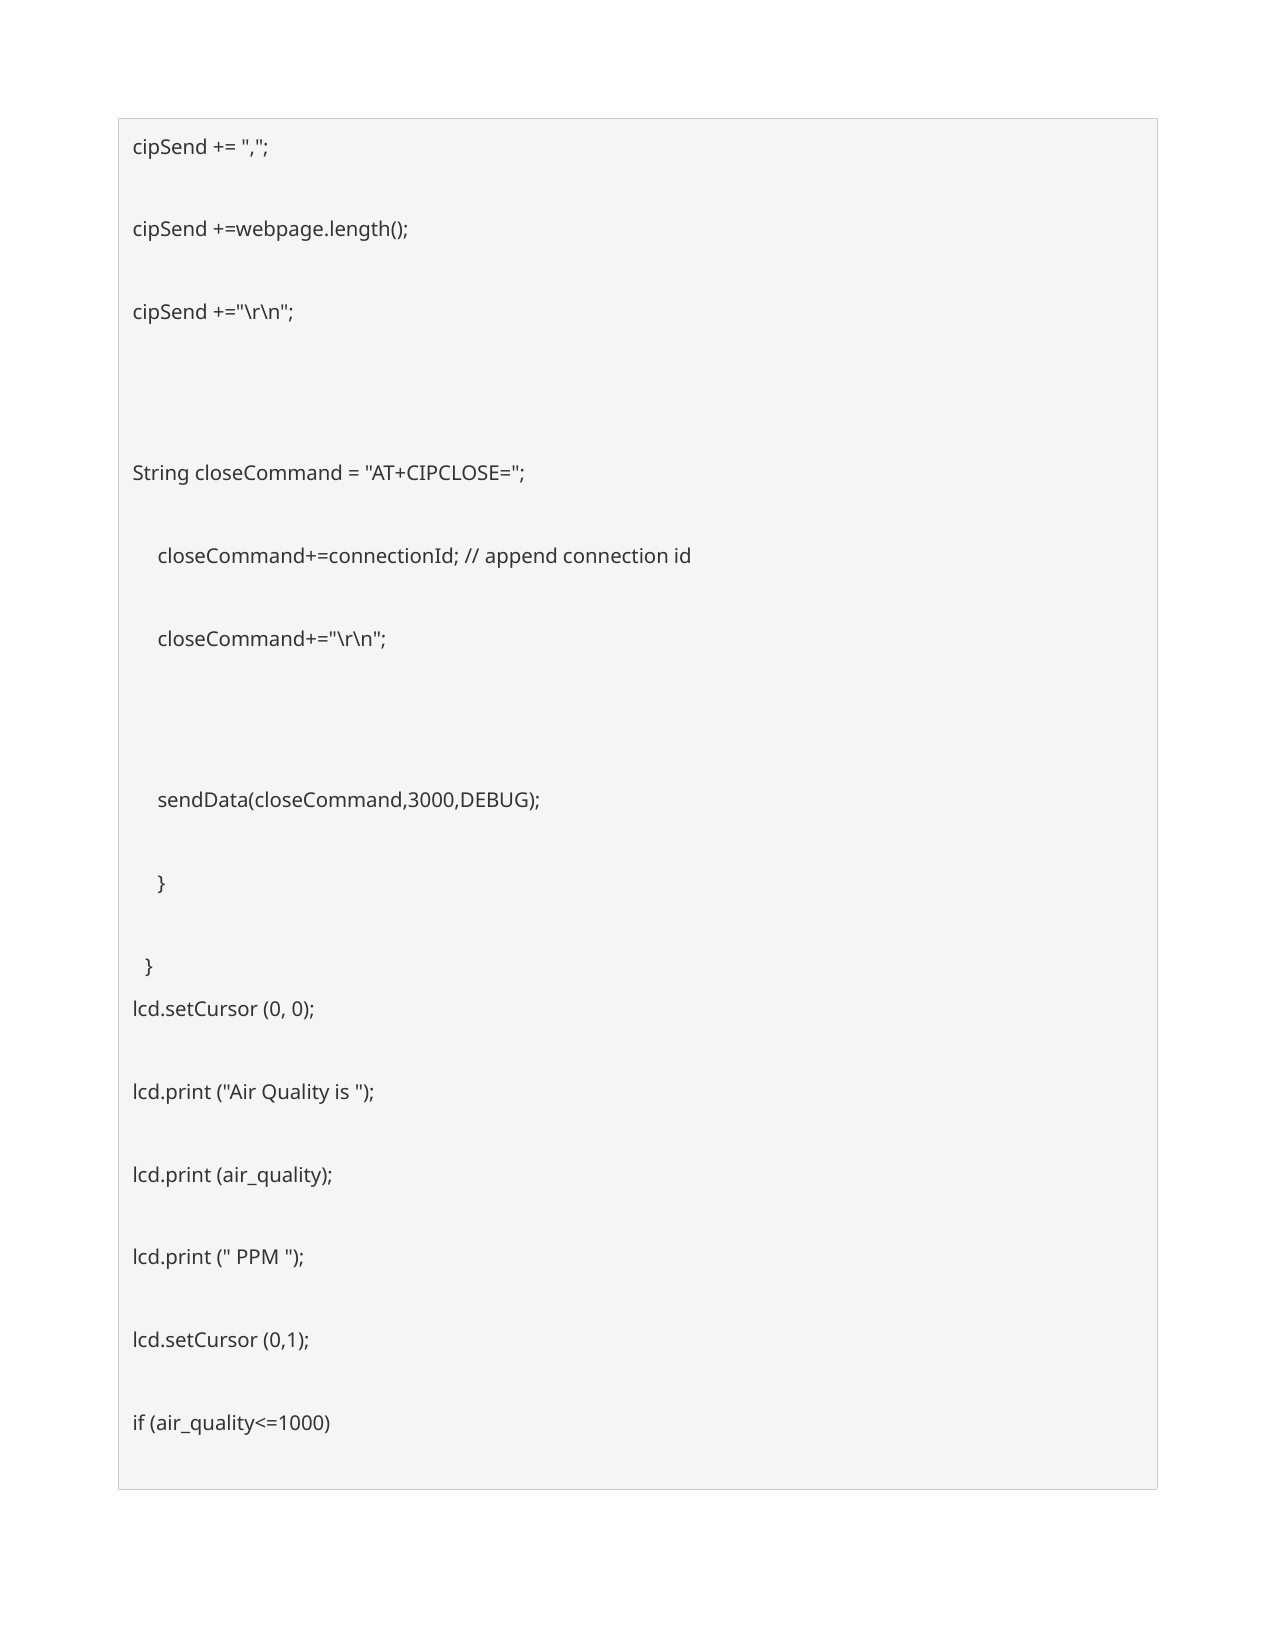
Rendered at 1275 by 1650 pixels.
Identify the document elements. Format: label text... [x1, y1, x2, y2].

text cipSend +=webpage.length(); [119, 201, 1157, 243]
text lcd.print (" PPM "); [119, 1229, 1157, 1271]
text } [119, 854, 1157, 897]
text lcd.setCursor (0, 0); [119, 981, 1157, 1023]
text } [119, 937, 1157, 979]
text closeCommand+=connectionId; // append connection id [119, 527, 1157, 569]
text lcd.print (air_quality); [119, 1146, 1157, 1188]
text lcd.setCursor (0,1); [119, 1311, 1157, 1353]
text lcd.print ("Air Quality is "); [119, 1063, 1157, 1105]
text closeCommand+="\r\n"; [119, 610, 1157, 652]
text cipSend += ","; [119, 119, 1157, 160]
text if (air_quality<=1000) [119, 1394, 1157, 1436]
text cipSend +="\r\n"; [119, 283, 1157, 325]
text sendData(closeCommand,3000,DEBUG); [119, 771, 1157, 814]
text String closeCommand = "AT+CIPCLOSE="; [119, 444, 1157, 486]
